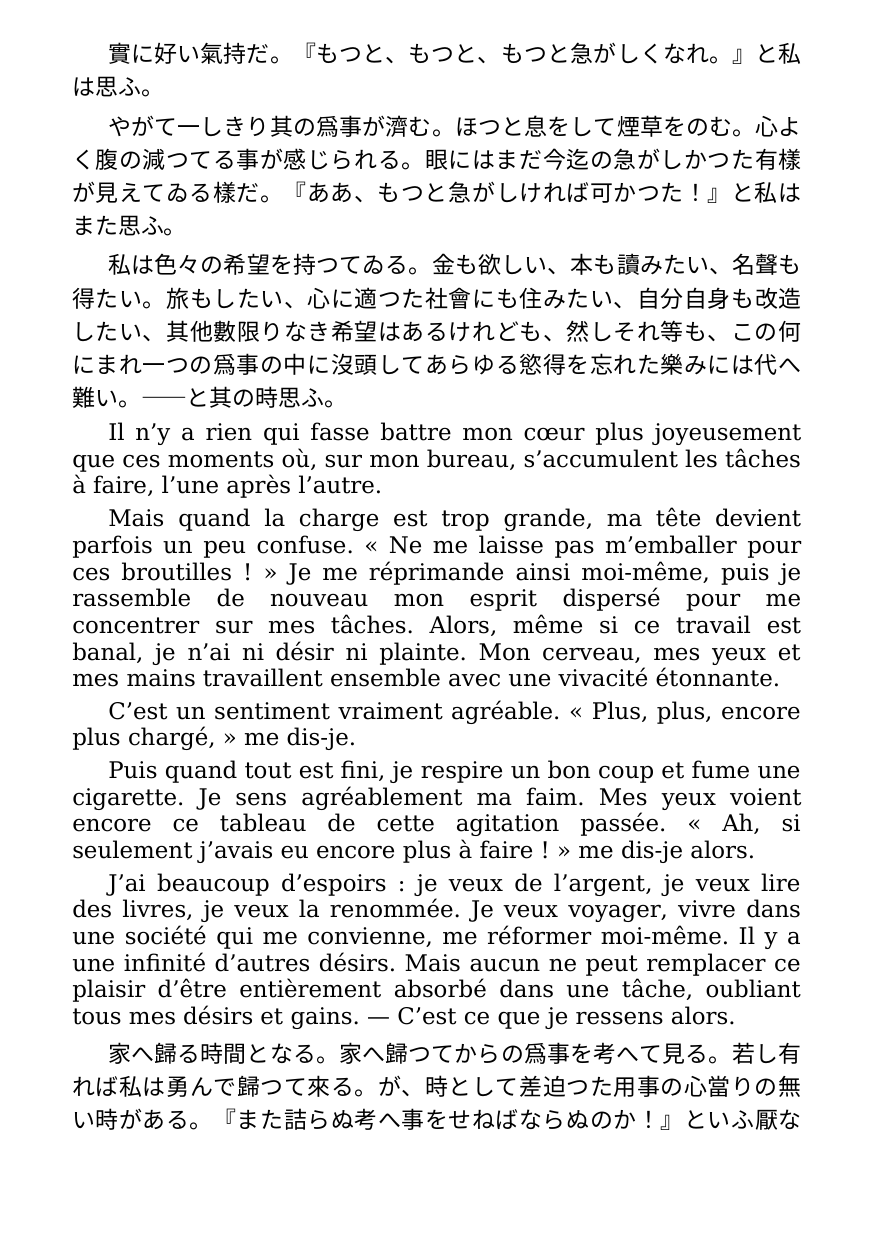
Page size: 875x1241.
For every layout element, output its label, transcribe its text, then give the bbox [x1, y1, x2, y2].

text Il n’y a rien qui fasse battre mon cœur plus joyeusement que ces moments où, sur mon bureau, s’accumulent les tâches à faire, l’une après l’autre. [72, 419, 802, 499]
text やがて一しきり其の爲事が濟む。ほつと息をして煙草をのむ。心よく腹の減つてる事が感じられる。眼にはまだ今迄の急がしかつた有樣が見えてゐる樣だ。『ああ、もつと急がしければ可かつた！』と私はまた思ふ。 [72, 108, 802, 241]
text Puis quand tout est fini, je respire un bon coup et fume une cigarette. Je sens agréablement ma faim. Mes yeux voient encore ce tableau de cette agitation passée. « Ah, si seulement j’avais eu encore plus à faire ! » me dis-je alors. [72, 757, 802, 864]
text C’est un sentiment vraiment agréable. « Plus, plus, encore plus chargé, » me dis-je. [72, 698, 802, 751]
text Mais quand la charge est trop grande, ma tête devient parfois un peu confuse. « Ne me laisse pas m’emballer pour ces broutilles ! » Je me réprimande ainsi moi-même, puis je rassemble de nouveau mon esprit dispersé pour me concentrer sur mes tâches. Alors, même si ce travail est banal, je n’ai ni désir ni plainte. Mon cerveau, mes yeux et mes mains travaillent ensemble avec une vivacité étonnante. [72, 505, 802, 692]
text J’ai beaucoup d’espoirs : je veux de l’argent, je veux lire des livres, je veux la renommée. Je veux voyager, vivre dans une société qui me convienne, me réformer moi-même. Il y a une infinité d’autres désirs. Mais aucun ne peut remplacer ce plaisir d’être entièrement absorbé dans une tâche, oubliant tous mes désirs et gains. — C’est ce que je ressens alors. [72, 870, 802, 1030]
text 家へ歸る時間となる。家へ歸つてからの爲事を考へて見る。若し有れば私は勇んで歸つて來る。が、時として差迫つた用事の心當りの無い時がある。『また詰らぬ考へ事をせねばならぬのか！』といふ厭な [72, 1036, 802, 1135]
text 私は色々の希望を持つてゐる。金も欲しい、本も讀みたい、名聲も得たい。旅もしたい、心に適つた社會にも住みたい、自分自身も改造したい、其他數限りなき希望はあるけれども、然しそれ等も、この何にまれ一つの爲事の中に沒頭してあらゆる慾得を忘れた樂みには代へ難い。――と其の時思ふ。 [72, 247, 802, 413]
text 實に好い氣持だ。『もつと、もつと、もつと急がしくなれ。』と私は思ふ。 [72, 36, 802, 102]
